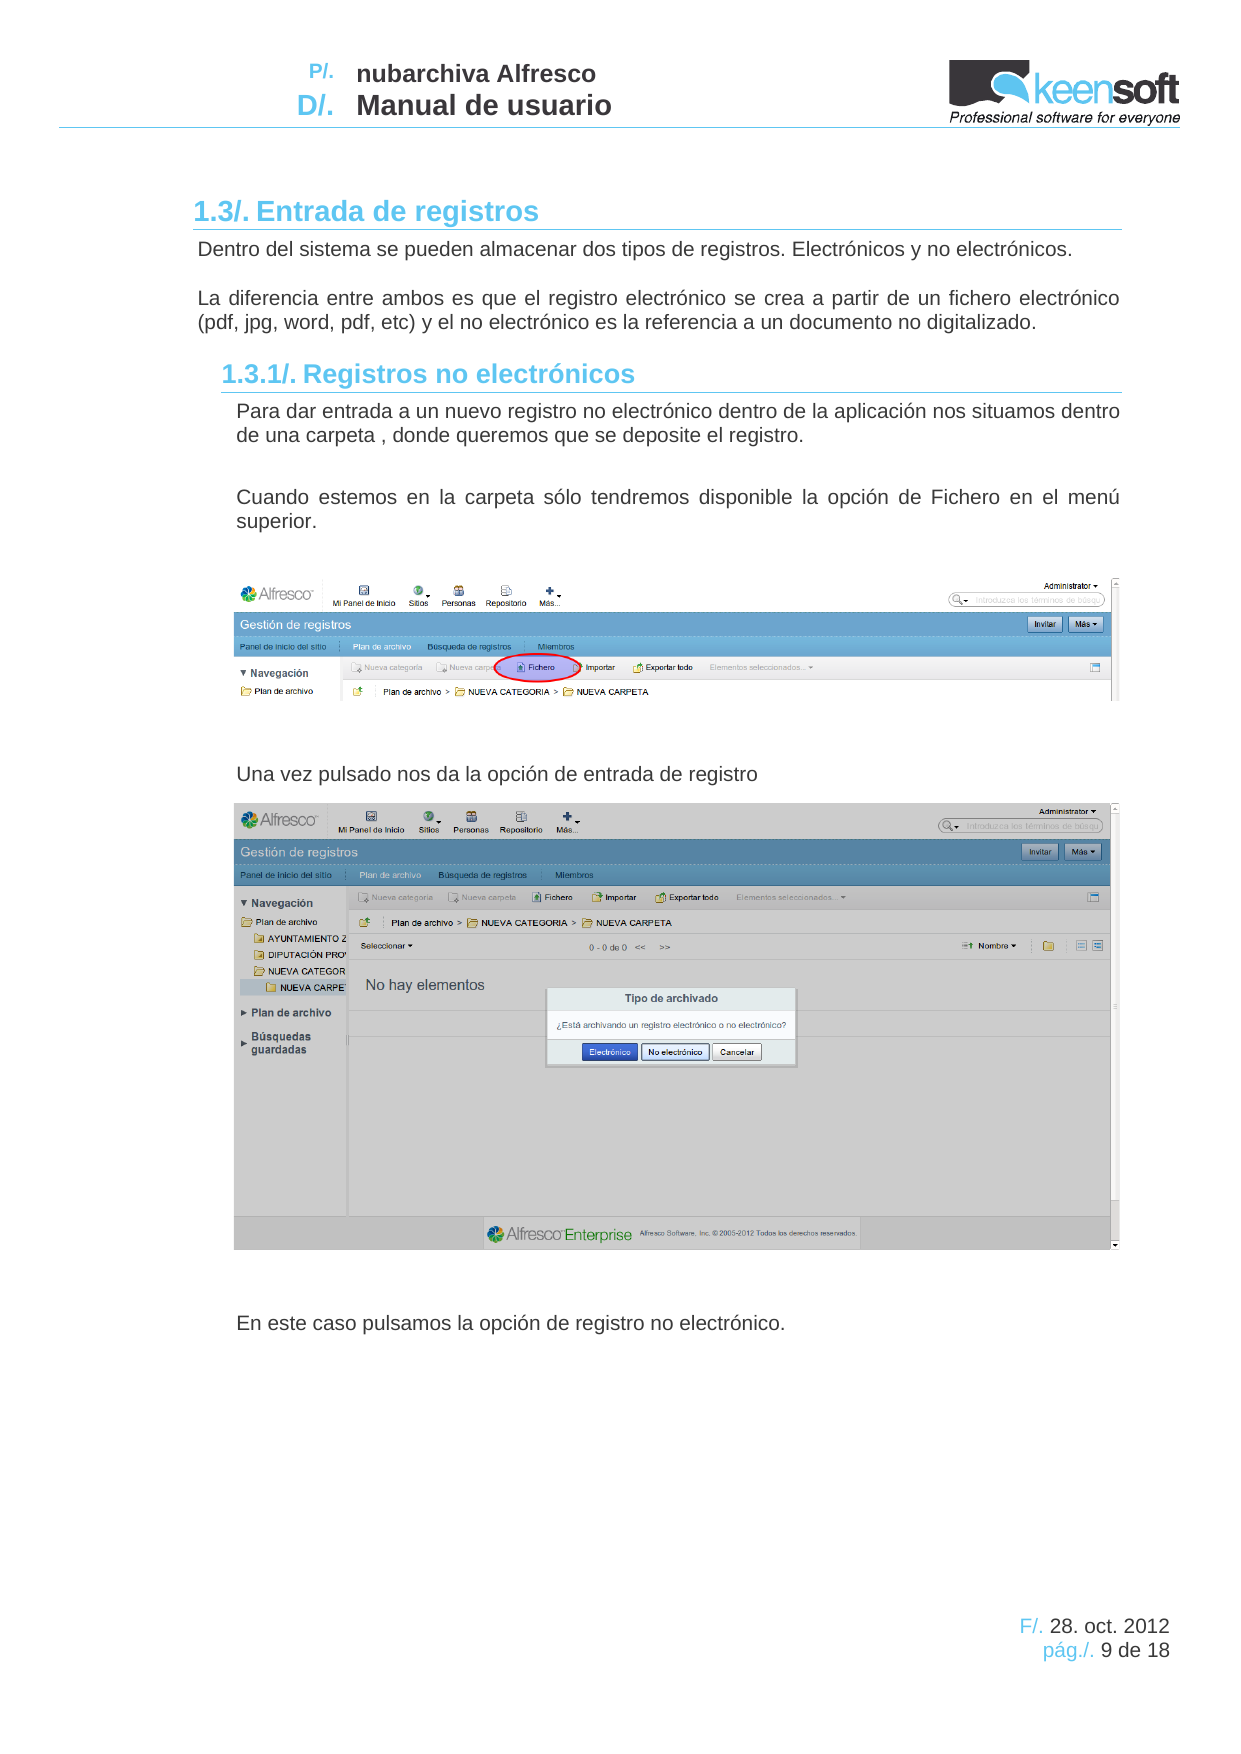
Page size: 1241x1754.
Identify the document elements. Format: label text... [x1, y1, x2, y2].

subtitle Entrada de registros [193, 194, 1122, 229]
text La diferencia entre ambos es que el registro electrónico se crea a partir de un fichero electrónico (pdf, jpg, word, pdf, etc) y el no electrónico es la referencia a un documento no digitalizado. [197, 286, 1122, 333]
picture [233, 578, 1120, 701]
text Para dar entrada a un nuevo registro no electrónico dentro de la aplicación nos situamos dentro de una carpeta , donde queremos que se deposite el registro. [236, 399, 1122, 447]
picture [233, 803, 1120, 1250]
text En este caso pulsamos la opción de registro no electrónico. [236, 1311, 1122, 1335]
text Dentro del sistema se pueden almacenar dos tipos de registros. Electrónicos y no electrónicos. [197, 237, 1122, 261]
text Cuando estemos en la carpeta sólo tendremos disponible la opción de Fichero en el menú superior. [236, 484, 1122, 532]
text Una vez pulsado nos da la opción de entrada de registro [236, 762, 1122, 786]
subtitle Registros no electrónicos [221, 358, 1122, 392]
